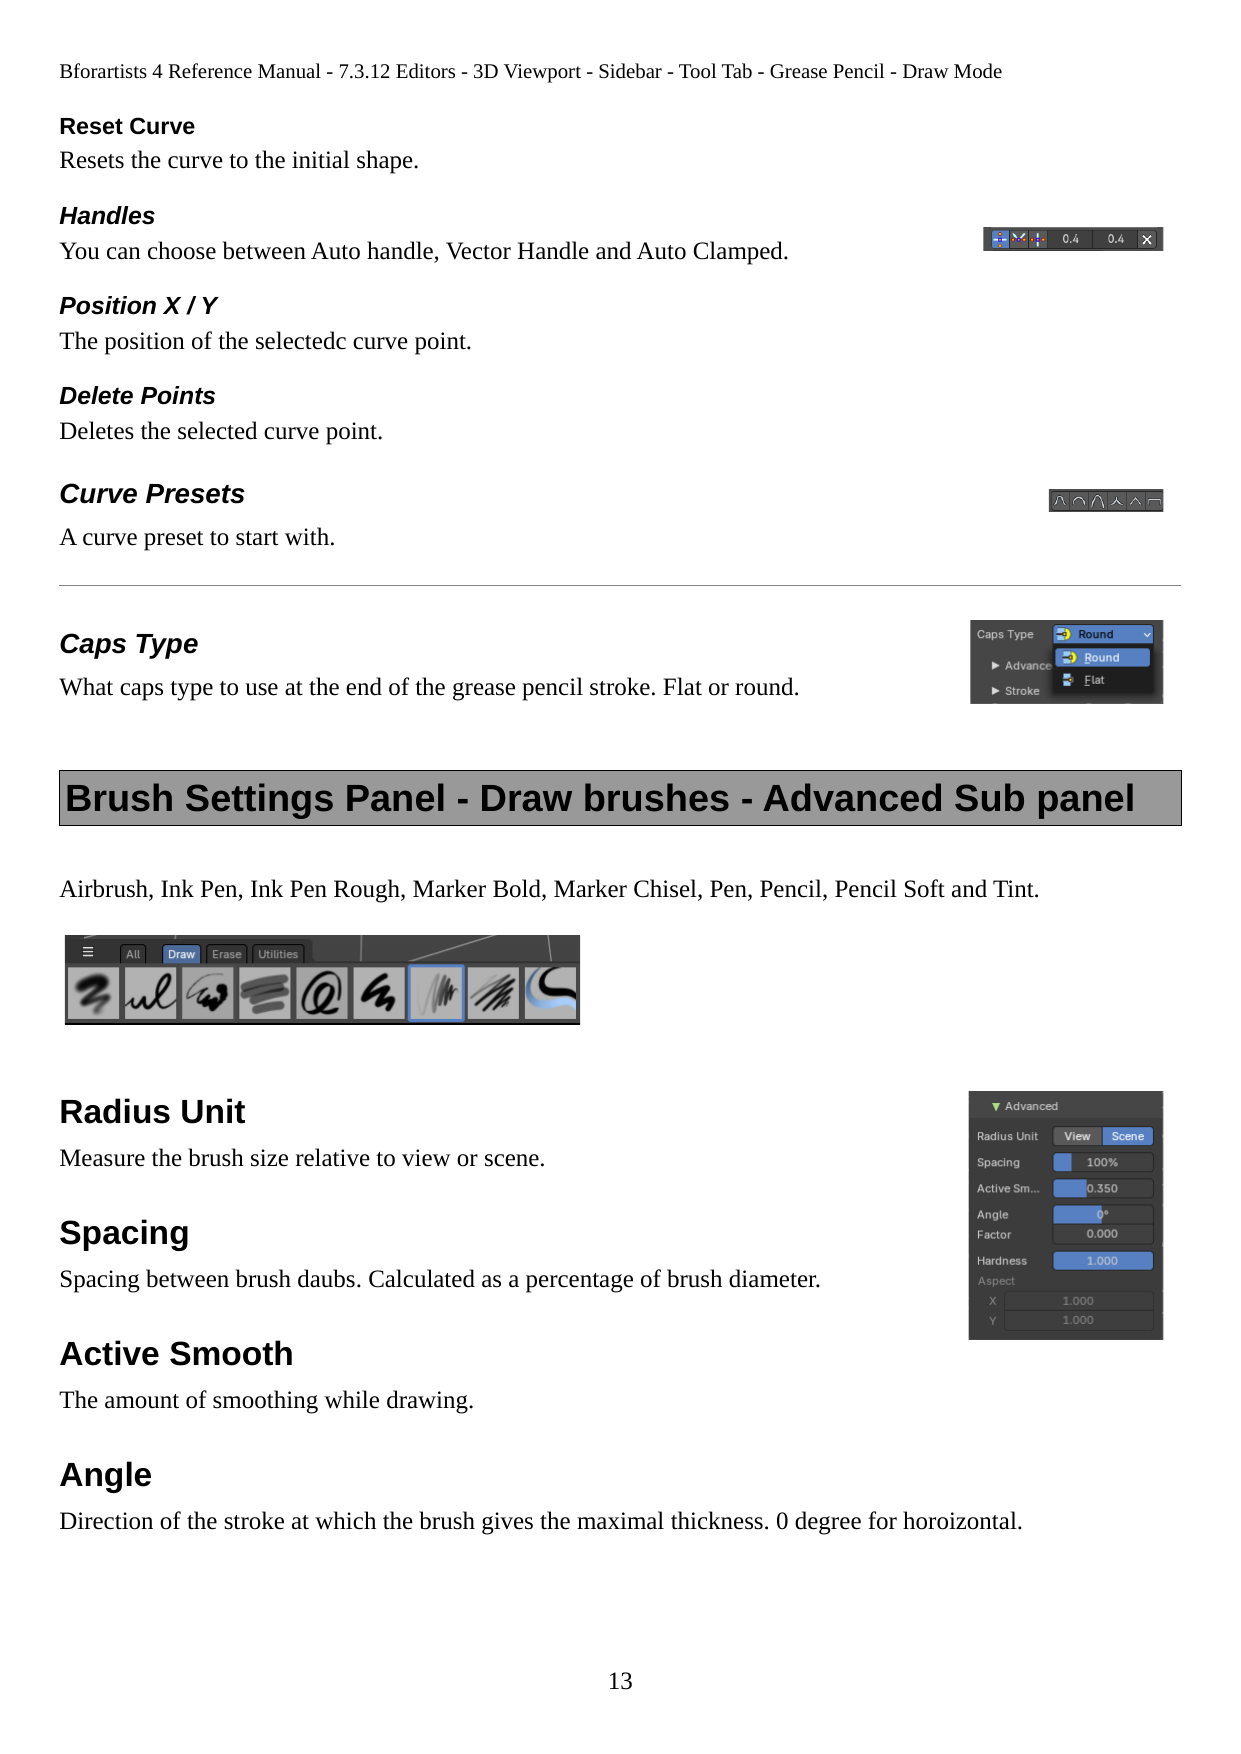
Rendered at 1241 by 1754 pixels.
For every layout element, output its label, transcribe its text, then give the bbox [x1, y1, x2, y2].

subtitle Reset Curve [59, 113, 1181, 139]
text The position of the selectedc curve point. [59, 326, 1181, 354]
picture [64, 935, 581, 1025]
picture [968, 1091, 1164, 1340]
subtitle Curve Presets [59, 477, 1181, 509]
subtitle Spacing [59, 1213, 968, 1251]
subtitle [1164, 1092, 1181, 1130]
subtitle Position X / Y [59, 291, 1181, 319]
text You can choose between Auto handle, Vector Handle and Auto Clamped. [59, 236, 1181, 264]
picture [1048, 489, 1164, 512]
subtitle [1164, 1213, 1181, 1251]
text A curve preset to start with. [59, 522, 1181, 551]
text Deletes the selected curve point. [59, 416, 1181, 445]
text Resets the curve to the initial shape. [59, 146, 1181, 174]
text What caps type to use at the end of the grease pencil stroke. Flat or round. [59, 672, 970, 701]
subtitle Delete Points [59, 381, 1181, 410]
subtitle Angle [59, 1455, 1181, 1493]
subtitle Active Smooth [59, 1334, 1181, 1372]
subtitle Radius Unit [59, 1092, 968, 1130]
subtitle Handles [59, 201, 1181, 229]
text Direction of the stroke at which the brush gives the maximal thickness. 0 degree for horoizontal. [59, 1506, 1181, 1534]
text Spacing between brush daubs. Calculated as a percentage of brush diameter. [59, 1264, 968, 1292]
text The amount of smoothing while drawing. [59, 1385, 1181, 1413]
picture [983, 227, 1164, 251]
text Airbrush, Ink Pen, Ink Pen Rough, Marker Bold, Marker Chisel, Pen, Pencil, Pencil Soft and Tint. [59, 874, 1181, 903]
subtitle [1164, 628, 1181, 659]
picture [970, 620, 1164, 704]
text Measure the brush size relative to view or scene. [59, 1143, 968, 1171]
table_header Brush Settings Panel - Draw brushes - Advanced Sub panel [60, 771, 1181, 825]
subtitle Caps Type [59, 628, 970, 659]
